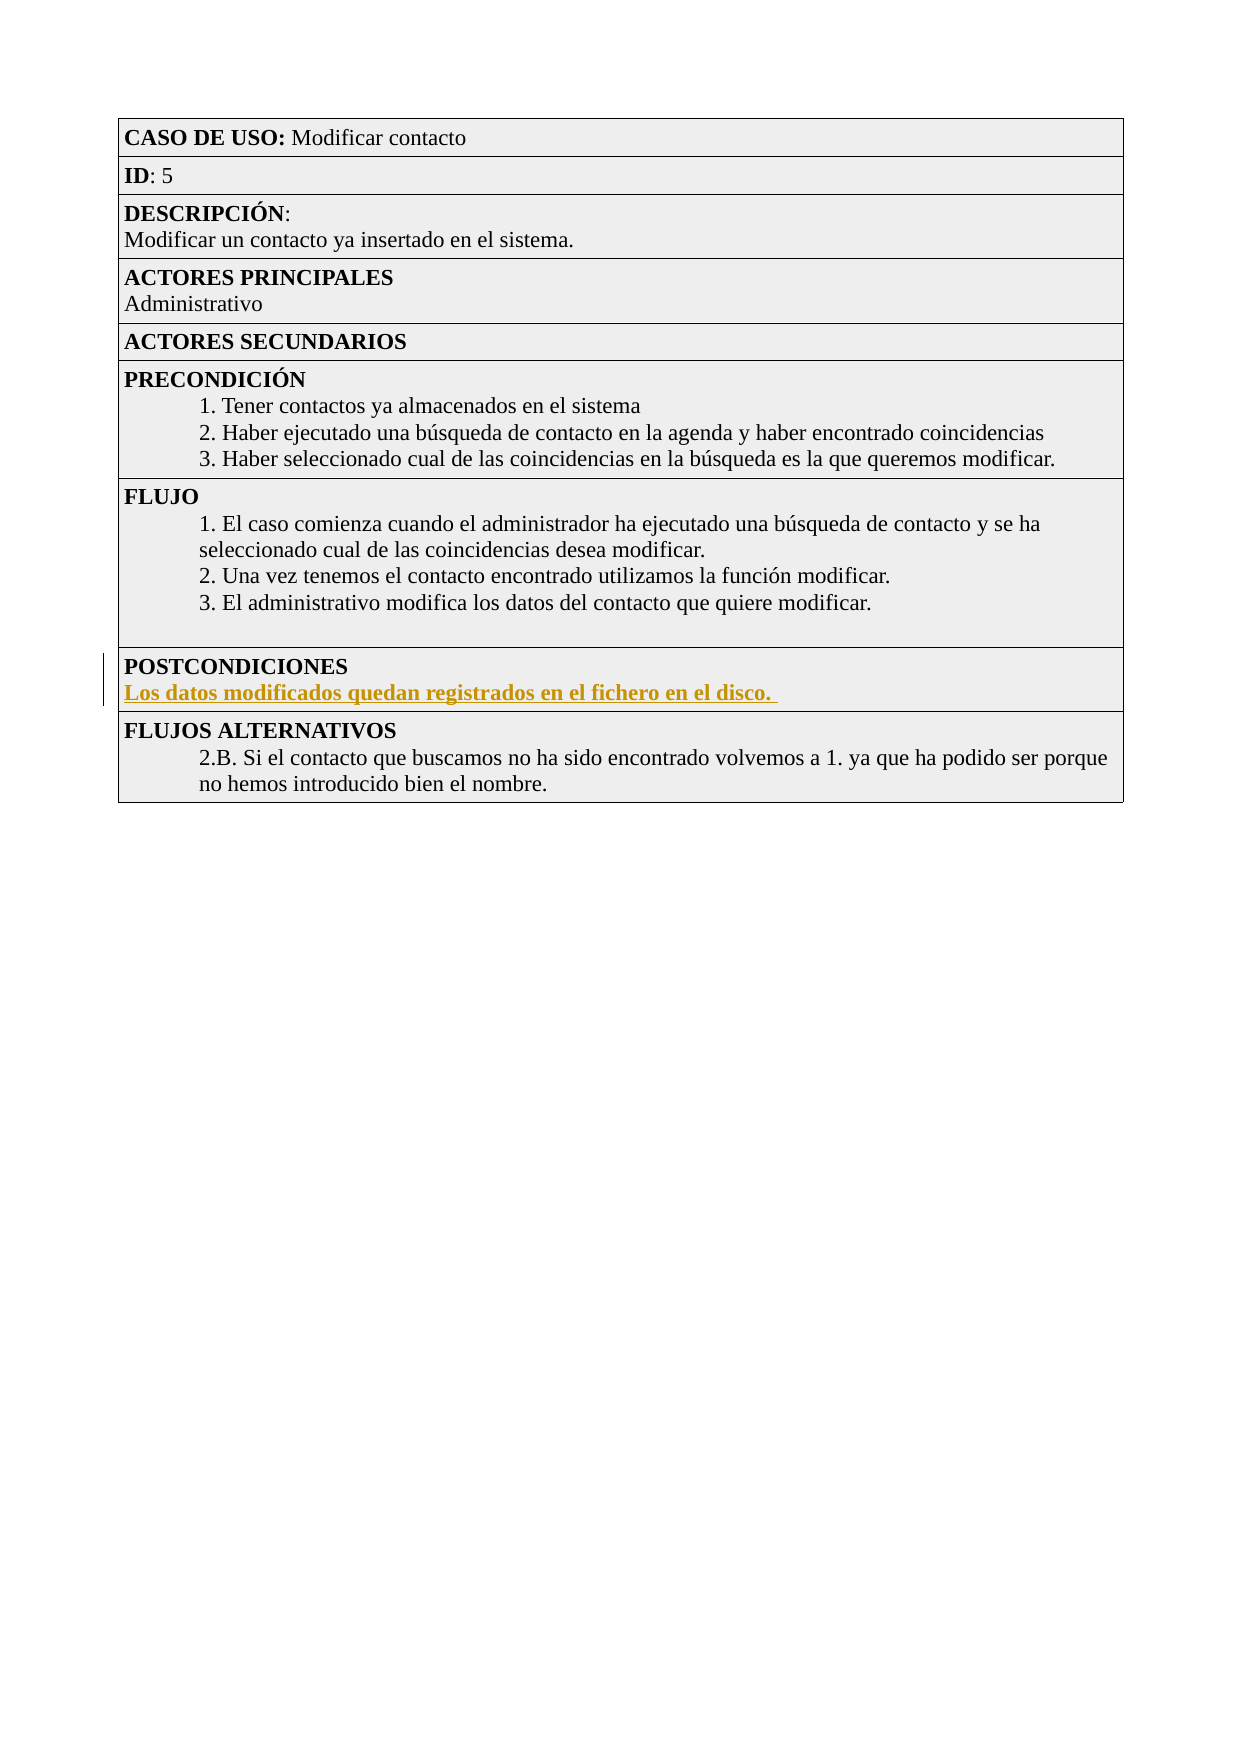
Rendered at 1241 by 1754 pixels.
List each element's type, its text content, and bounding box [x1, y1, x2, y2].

table_header CASO DE USO: Modificar contacto [119, 119, 1123, 156]
table_cell POSTCONDICIONES Los datos modificados quedan registrados en el fichero en el disco. [119, 648, 1123, 711]
table_cell ID: 5 [119, 157, 1123, 194]
table_cell PRECONDICIÓN 1. Tener contactos ya almacenados en el sistema 2. Haber ejecutado una búsqueda de contacto en la agenda y haber encontrado coincidencias 3. Haber seleccionado cual de las coincidencias en la búsqueda es la que queremos modificar. [119, 361, 1123, 477]
table_cell ACTORES SECUNDARIOS [119, 324, 1123, 360]
table_cell DESCRIPCIÓN: Modificar un contacto ya insertado en el sistema. [119, 195, 1123, 258]
table_cell FLUJOS ALTERNATIVOS 2.B. Si el contacto que buscamos no ha sido encontrado volvemos a 1. ya que ha podido ser porque no hemos introducido bien el nombre. [119, 712, 1123, 802]
table_cell ACTORES PRINCIPALES Administrativo [119, 259, 1123, 322]
table_cell FLUJO 1. El caso comienza cuando el administrador ha ejecutado una búsqueda de contacto y se ha seleccionado cual de las coincidencias desea modificar. 2. Una vez tenemos el contacto encontrado utilizamos la función modificar. 3. El administrativo modifica los datos del contacto que quiere modificar. [119, 479, 1123, 647]
